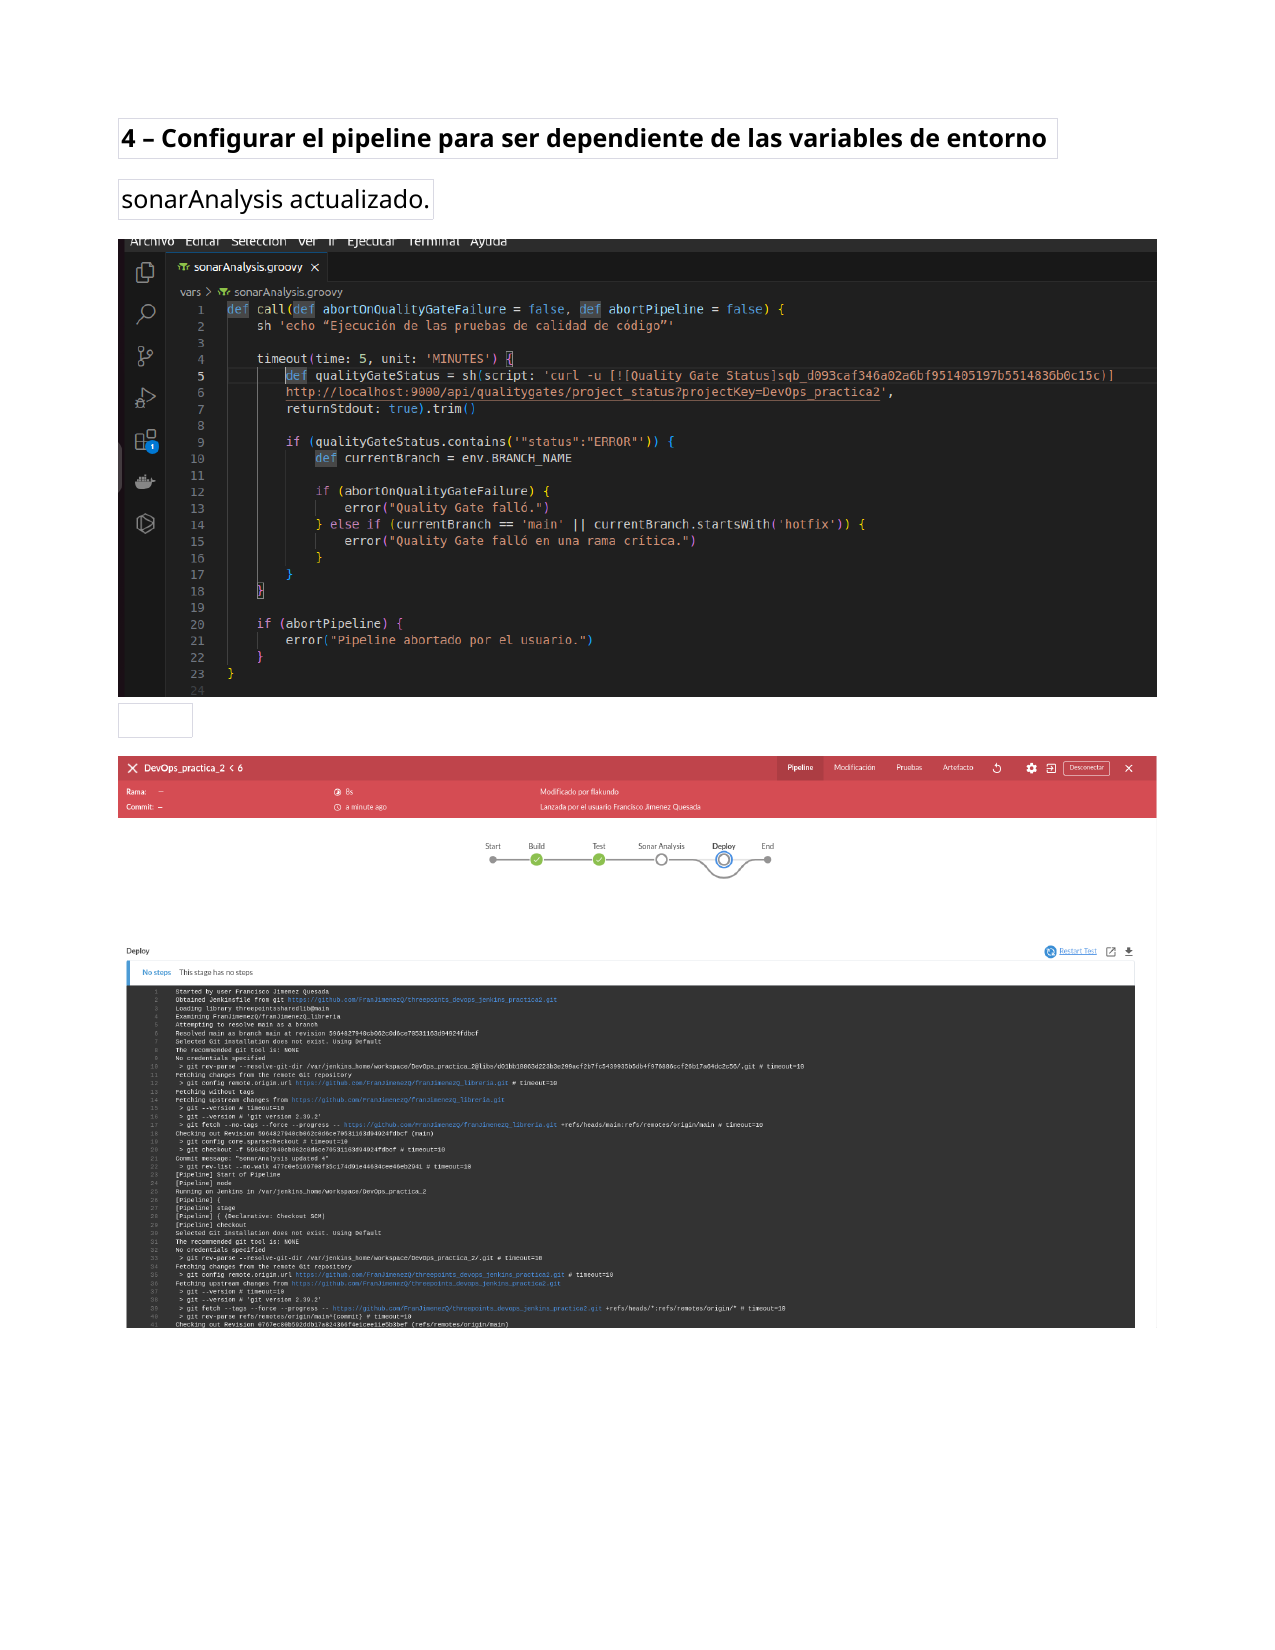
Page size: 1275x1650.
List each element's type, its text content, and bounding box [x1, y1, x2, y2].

picture [118, 756, 1157, 1328]
text [1058, 118, 1157, 158]
text sonarAnalysis actualizado. [119, 180, 433, 219]
text 4 – Configurar el pipeline para ser dependiente de las variables de entorno [119, 119, 1057, 158]
text [434, 179, 1157, 219]
picture [118, 239, 1157, 697]
